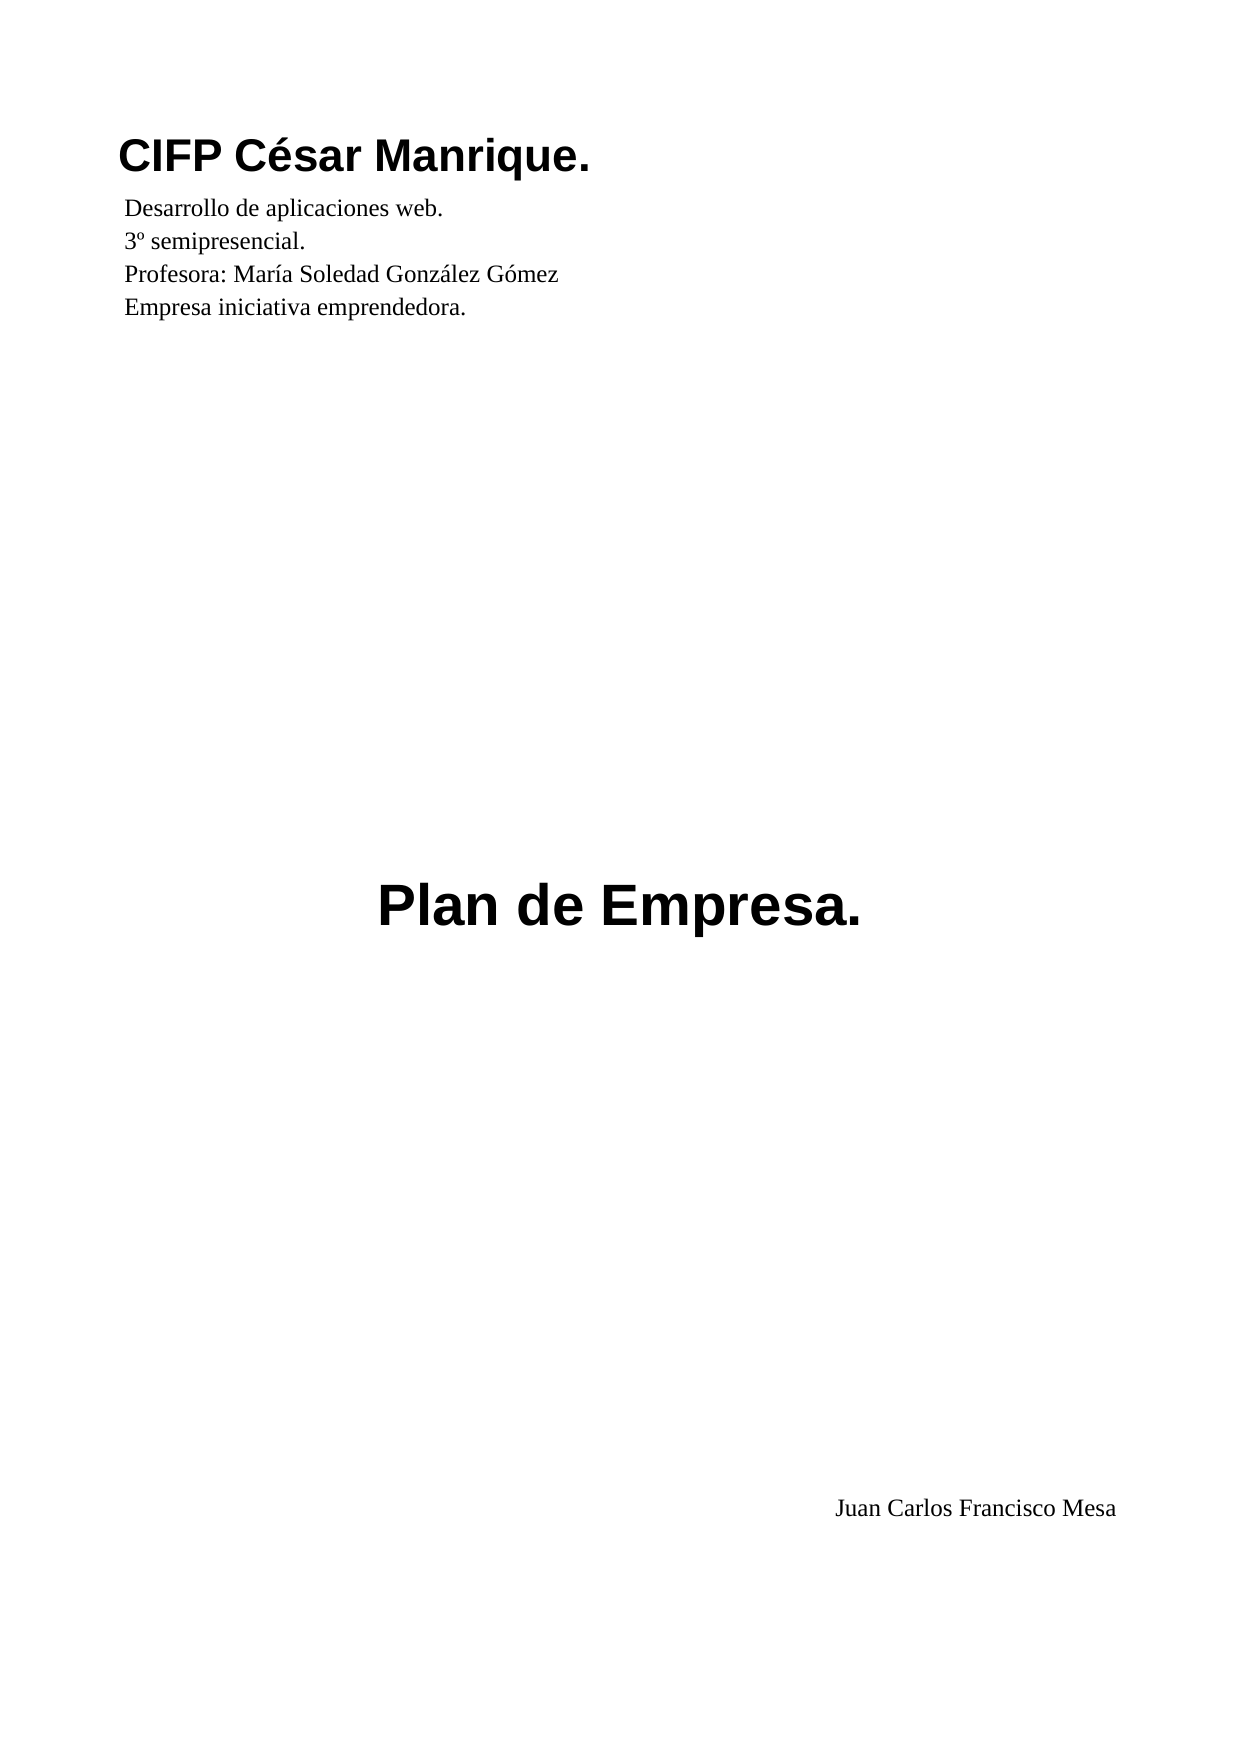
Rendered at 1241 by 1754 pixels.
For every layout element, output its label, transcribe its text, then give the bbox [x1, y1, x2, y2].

text Juan Carlos Francisco Mesa [124, 1493, 1116, 1521]
title CIFP César Manrique. [118, 128, 1122, 181]
text Desarrollo de aplicaciones web. [124, 193, 1116, 222]
text Empresa iniciativa emprendedora. [124, 292, 1116, 321]
title Plan de Empresa. [118, 870, 1122, 937]
text 3º semipresencial. [124, 226, 1116, 255]
text Profesora: María Soledad González Gómez [124, 259, 1116, 288]
